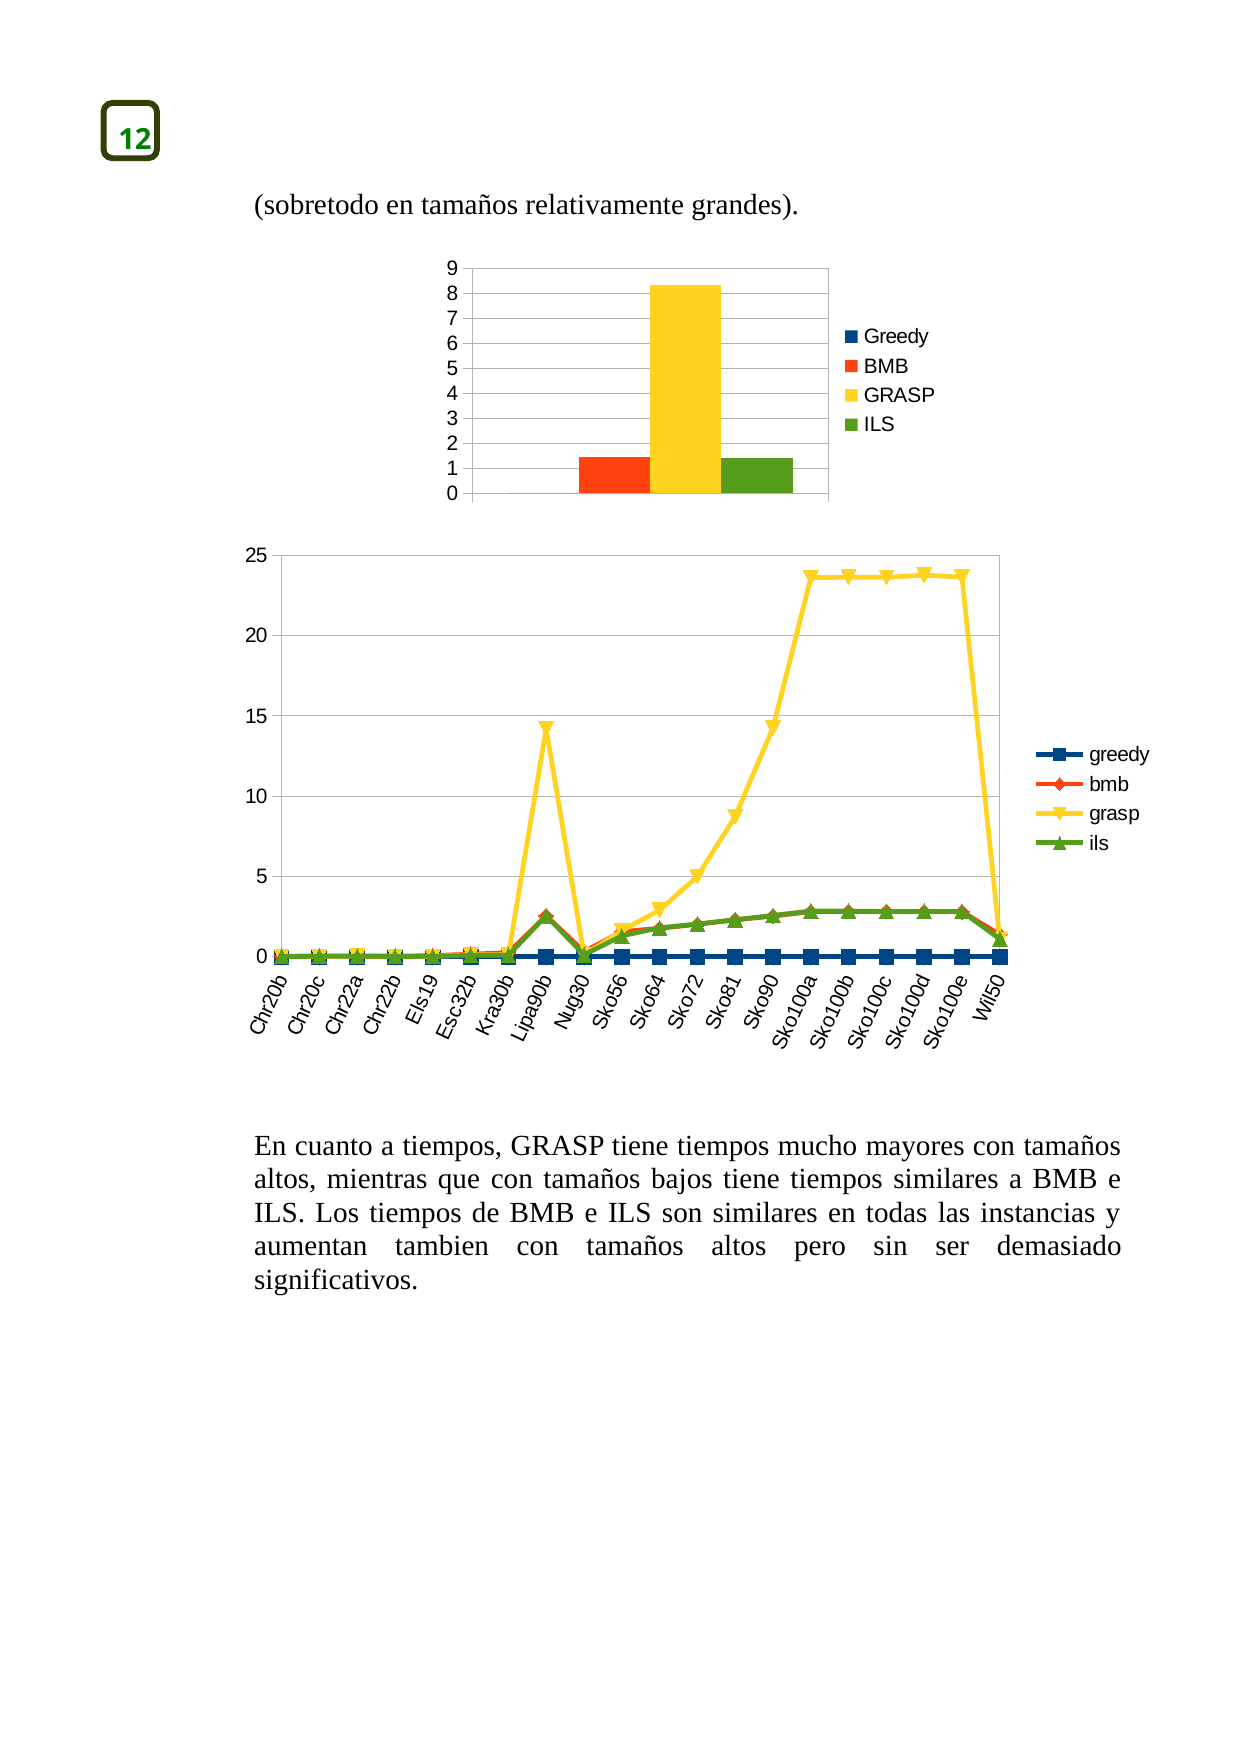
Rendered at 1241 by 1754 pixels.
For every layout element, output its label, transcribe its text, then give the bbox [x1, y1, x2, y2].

text (sobretodo en tamaños relativamente grandes). [254, 187, 1122, 221]
text En cuanto a tiempos, GRASP tiene tiempos mucho mayores con tamaños altos, mientras que con tamaños bajos tiene tiempos similares a BMB e ILS. Los tiempos de BMB e ILS son similares en todas las instancias y aumentan tambien con tamaños altos pero sin ser demasiado significativos. [254, 1128, 1122, 1295]
